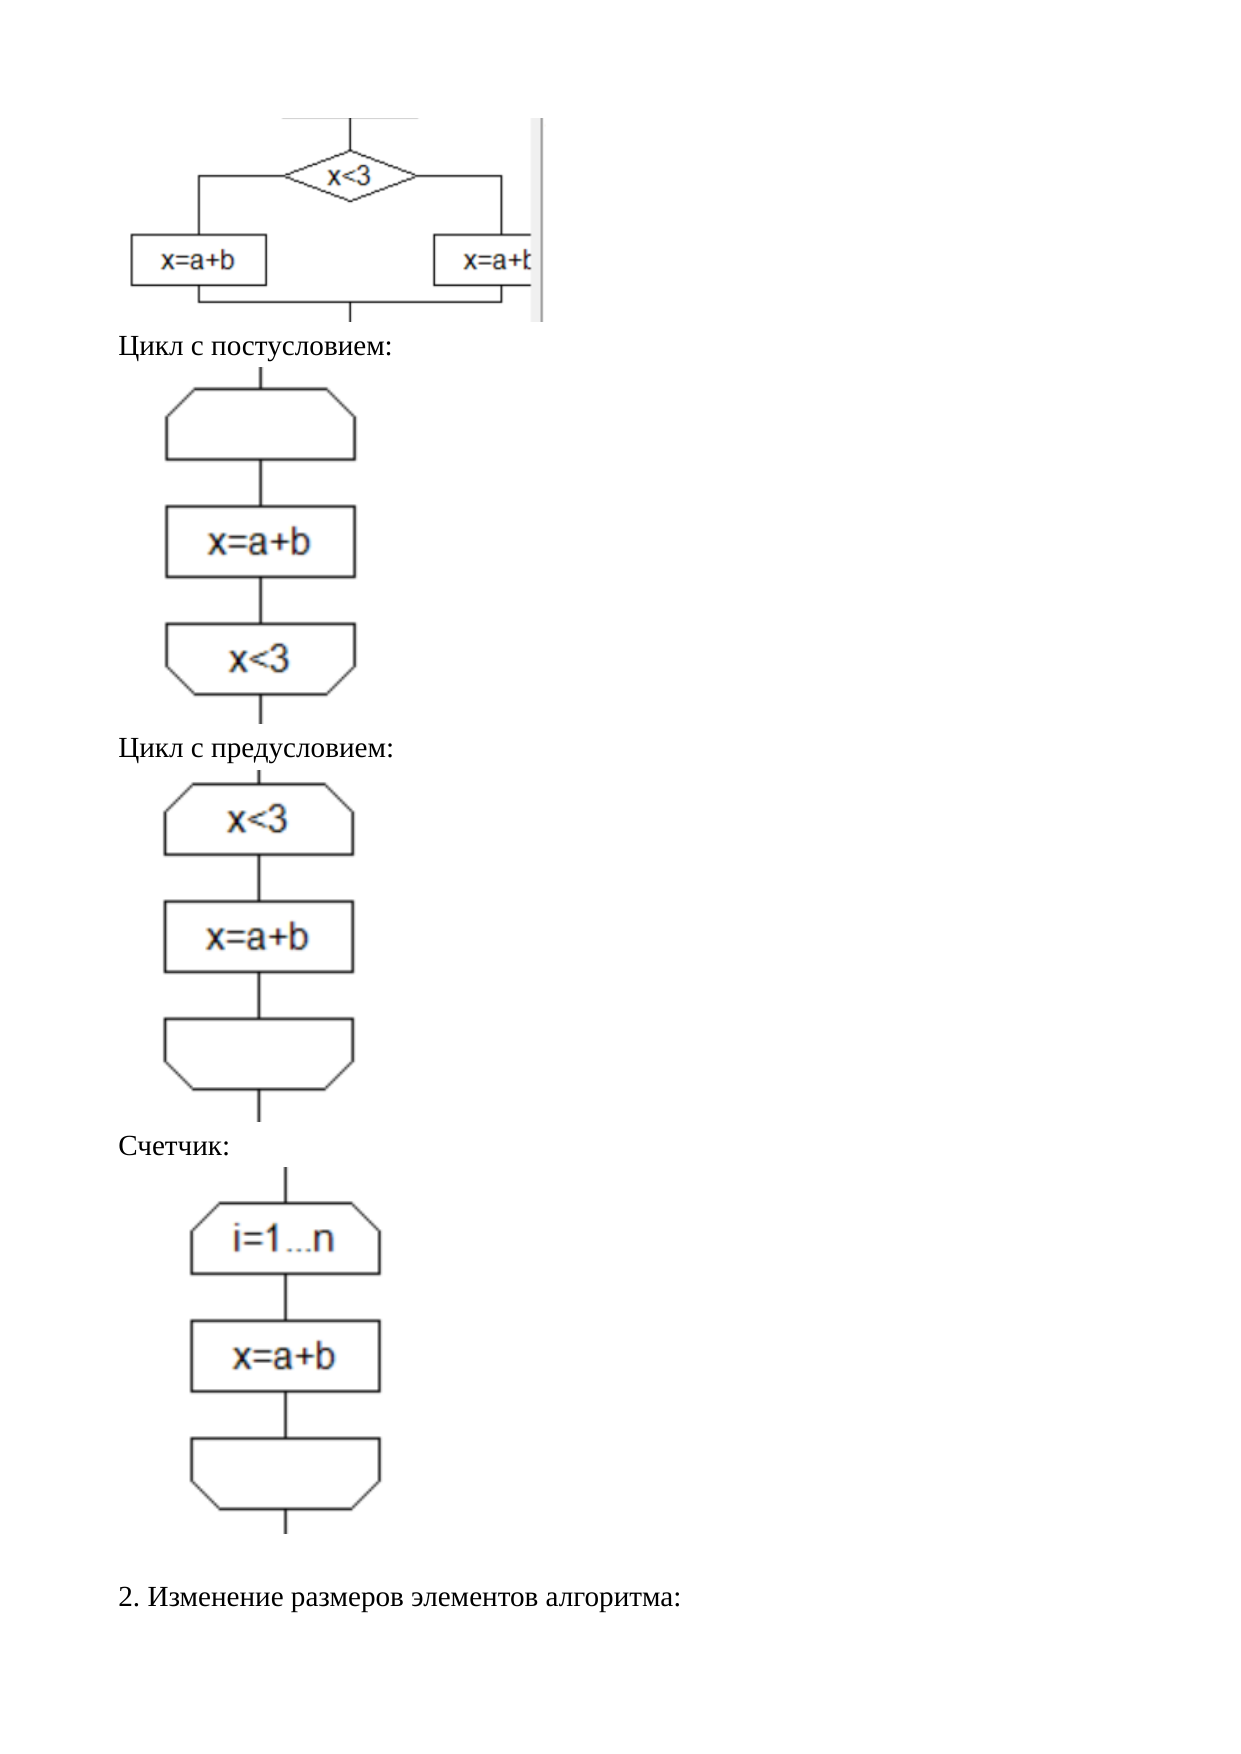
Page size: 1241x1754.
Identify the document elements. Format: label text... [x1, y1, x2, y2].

text Счетчик: [118, 1128, 1122, 1161]
text Цикл с предусловием: [118, 730, 1122, 764]
text 2. Изменение размеров элементов алгоритма: [118, 1579, 1122, 1613]
text Цикл с постусловием: [118, 328, 1122, 362]
